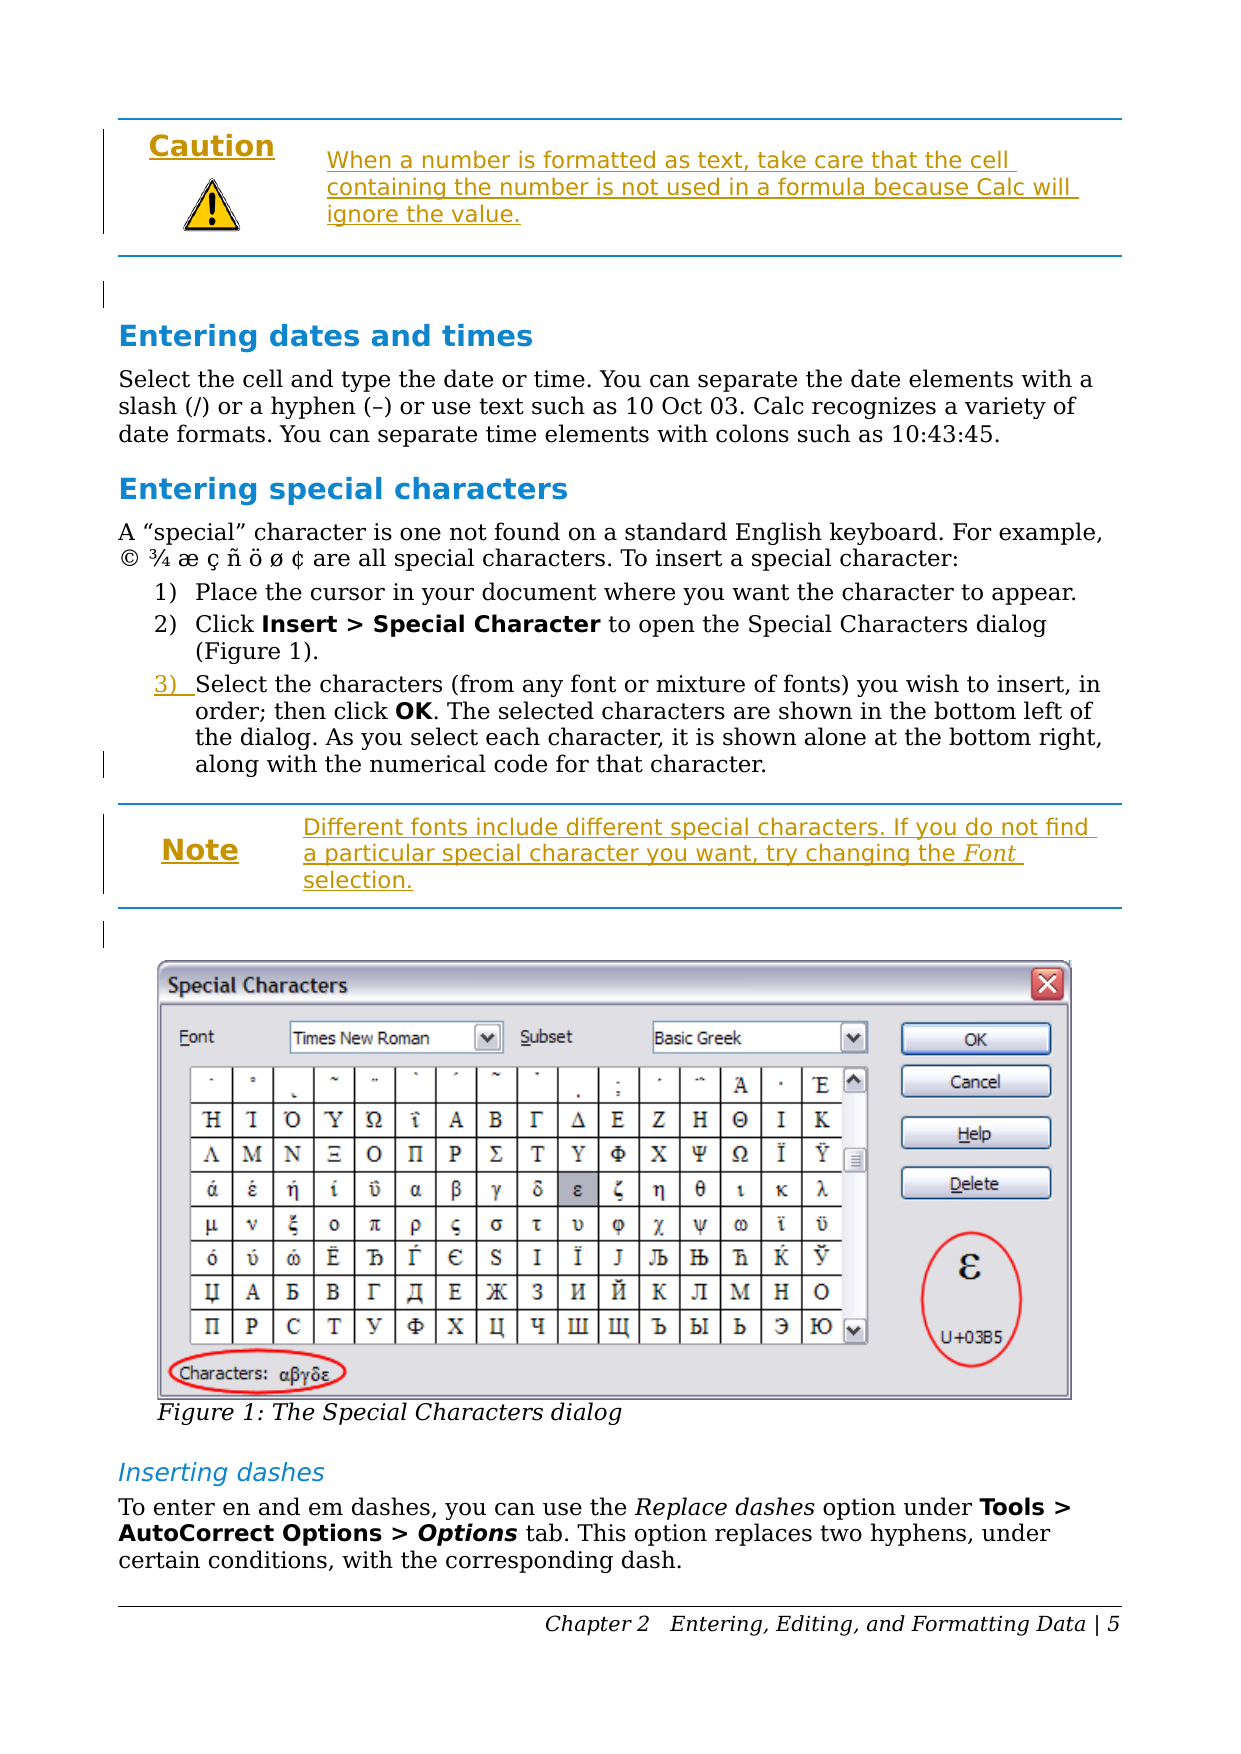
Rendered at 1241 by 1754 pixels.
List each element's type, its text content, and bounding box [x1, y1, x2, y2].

subtitle Entering dates and times [118, 320, 1122, 354]
list Place the cursor in your document where you want the character to appear. [177, 579, 1122, 605]
subtitle Entering special characters [118, 472, 1122, 506]
text Figure 1: The Special Characters dialog [157, 960, 1083, 1426]
picture [179, 174, 244, 235]
table_header Caution [118, 120, 305, 255]
list Click Insert > Special Character to open the Special Characters dialog (Figure 1). [177, 612, 1122, 665]
table_header Note [118, 805, 281, 907]
picture [157, 960, 1072, 1400]
table_header Different fonts include different special characters. If you do not find a particular special character you want, try changing the Font selection. [281, 805, 1122, 907]
text Select the cell and type the date or time. You can separate the date elements with a slash (/) or a hyphen (–) or use text such as 10 Oct 03. Calc recognizes a variety of date formats. You can separate time elements with colons such as 10:43:45. [118, 366, 1122, 448]
text To enter en and em dashes, you can use the Replace dashes option under Tools > AutoCorrect Options > Options tab. This option replaces two hyphens, under certain conditions, with the corresponding dash. [118, 1494, 1122, 1574]
table_header When a number is formatted as text, take care that the cell containing the number is not used in a formula because Calc will ignore the value. [305, 120, 1122, 255]
list Select the characters (from any font or mixture of fonts) you wish to insert, in order; then click OK. The selected characters are shown in the bottom left of the dialog. As you select each character, it is shown alone at the bottom right, along with the numerical code for that character. [177, 671, 1122, 778]
subtitle Inserting dashes [118, 1458, 1122, 1487]
list A “special” character is one not found on a standard English keyboard. For example, © ¾ æ ç ñ ö ø ¢ are all special characters. To insert a special character: [118, 519, 1122, 572]
